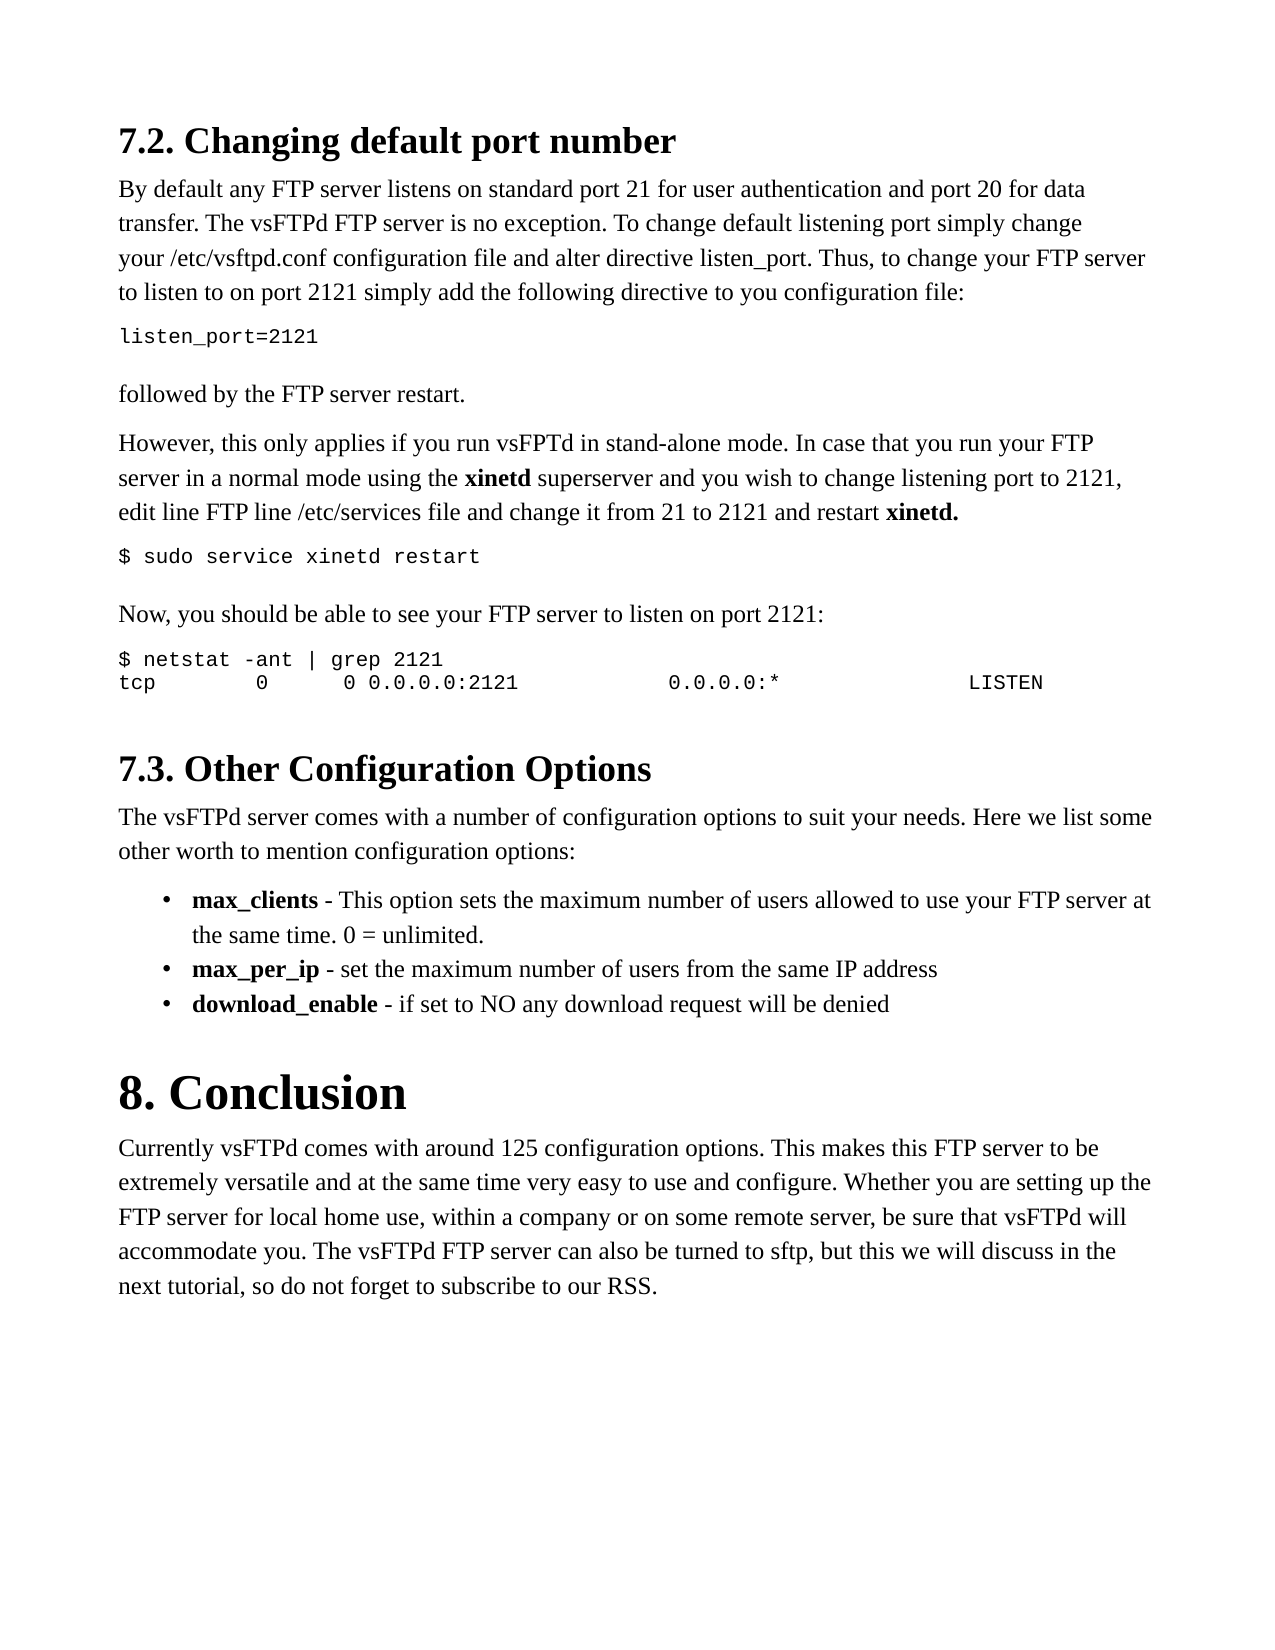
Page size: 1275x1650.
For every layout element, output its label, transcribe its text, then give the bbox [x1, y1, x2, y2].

text Currently vsFTPd comes with around 125 configuration options. This makes this FTP server to be extremely versatile and at the same time very easy to use and configure. Whether you are setting up the FTP server for local home use, within a company or on some remote server, be sure that vsFTPd will accommodate you. The vsFTPd FTP server can also be turned to sftp, but this we will discuss in the next tutorial, so do not forget to subscribe to our RSS. [118, 1133, 1157, 1299]
subtitle 8. Conclusion [118, 1063, 1157, 1120]
list download_enable - if set to NO any download request will be denied [162, 989, 1157, 1018]
list max_clients - This option sets the maximum number of users allowed to use your FTP server at the same time. 0 = unlimited. [162, 885, 1157, 949]
text listen_port=2121 [118, 326, 1157, 350]
text $ sudo service xinetd restart [118, 546, 1157, 570]
subtitle 7.2. Changing default port number [118, 118, 1157, 161]
subtitle 7.3. Other Configuration Options [118, 746, 1157, 789]
text $ netstat -ant | grep 2121 [118, 649, 1157, 672]
list max_per_ip - set the maximum number of users from the same IP address [162, 954, 1157, 983]
text By default any FTP server listens on standard port 21 for user authentication and port 20 for data transfer. The vsFTPd FTP server is no exception. To change default listening port simply change your /etc/vsftpd.conf configuration file and alter directive listen_port. Thus, to change your FTP server to listen to on port 2121 simply add the following directive to you configuration file: [118, 174, 1157, 306]
text followed by the FTP server restart. [118, 379, 1157, 408]
text The vsFTPd server comes with a number of configuration options to suit your needs. Here we list some other worth to mention configuration options: [118, 802, 1157, 865]
text tcp 0 0 0.0.0.0:2121 0.0.0.0:* LISTEN [118, 672, 1157, 696]
text However, this only applies if you run vsFPTd in stand-alone mode. In case that you run your FTP server in a normal mode using the xinetd superserver and you wish to change listening port to 2121, edit line FTP line /etc/services file and change it from 21 to 2121 and restart xinetd. [118, 428, 1157, 526]
text Now, you should be able to see your FTP server to listen on port 2121: [118, 599, 1157, 628]
